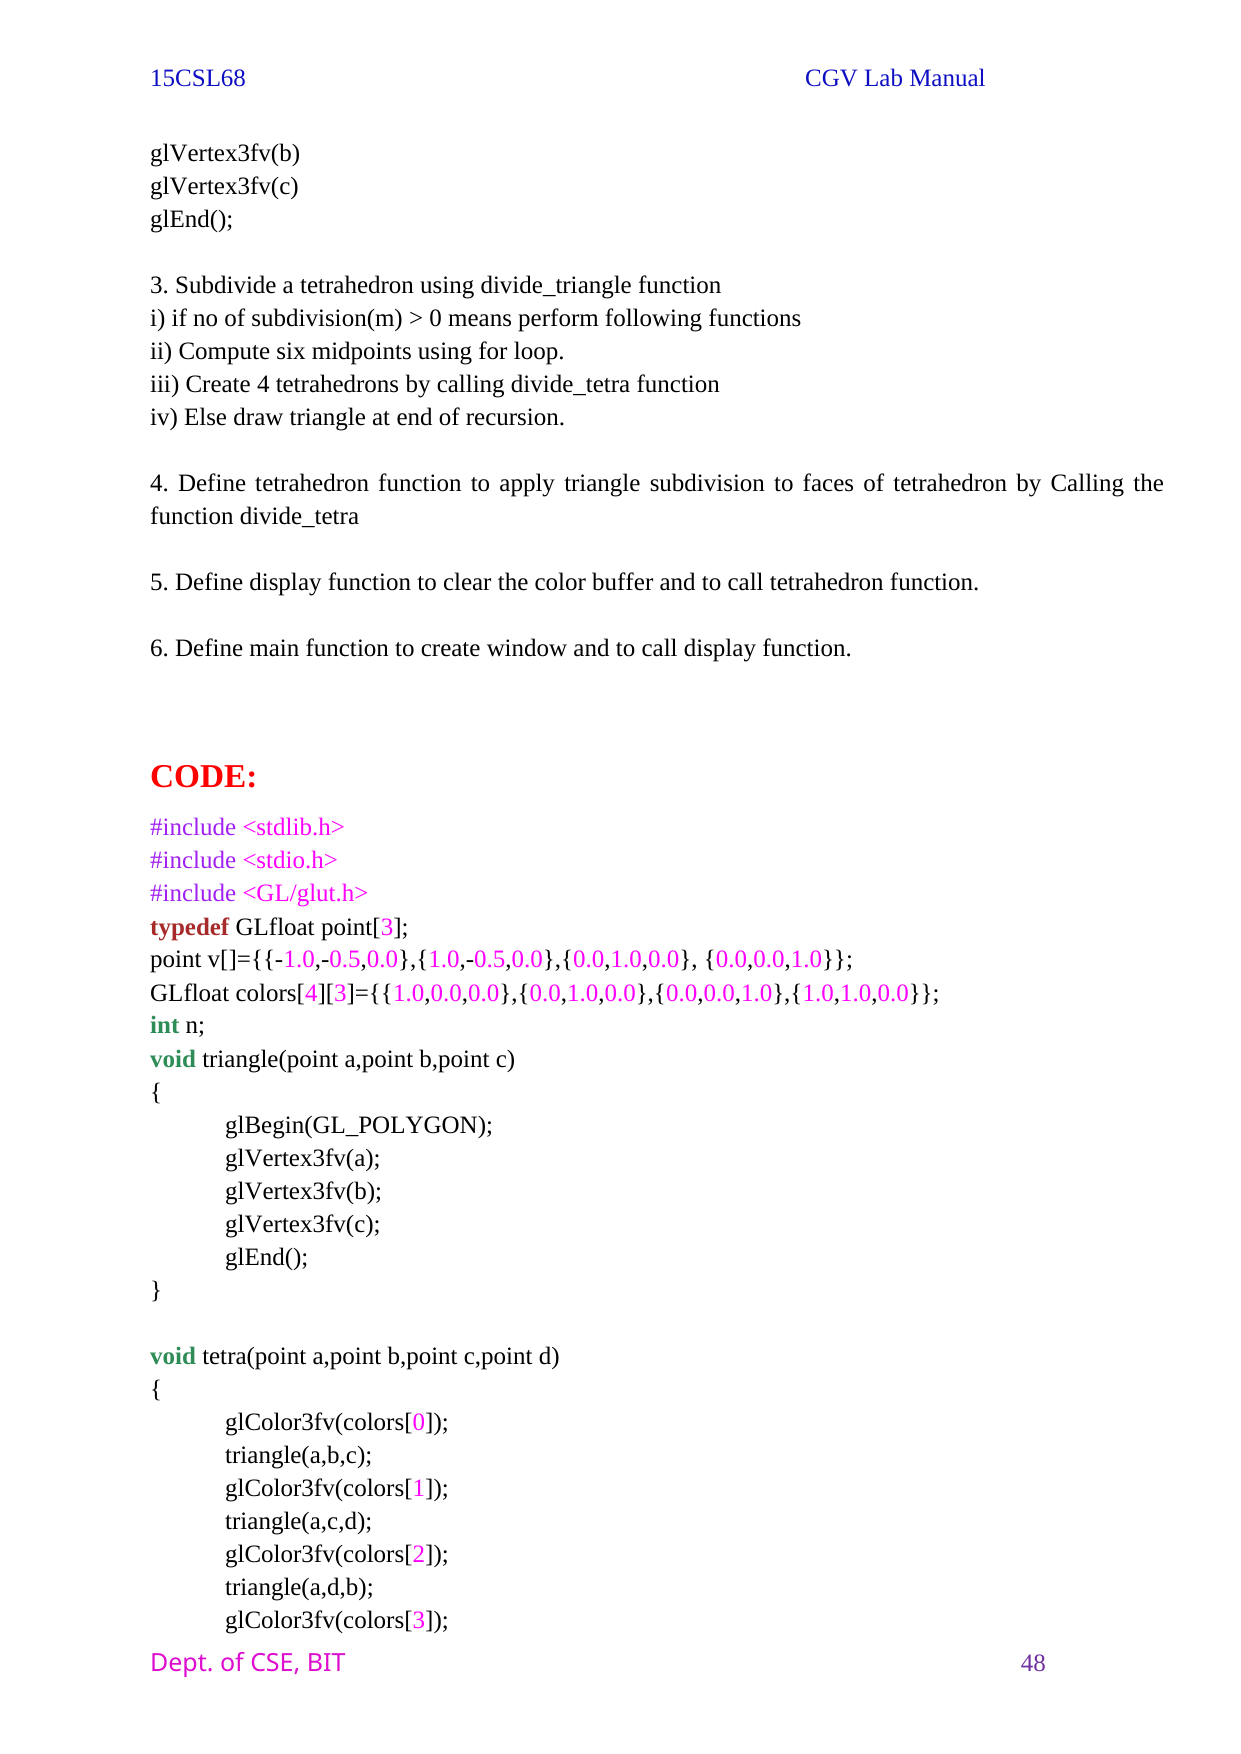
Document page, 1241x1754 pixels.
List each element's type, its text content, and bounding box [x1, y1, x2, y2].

text typedef GLfloat point[3]; [150, 912, 1165, 940]
text GLfloat colors[4][3]={{1.0,0.0,0.0},{0.0,1.0,0.0},{0.0,0.0,1.0},{1.0,1.0,0.0}}; [150, 978, 1165, 1006]
text glEnd(); [225, 1242, 1165, 1271]
text glColor3fv(colors[2]); [225, 1539, 1165, 1568]
text i) if no of subdivision(m) > 0 means perform following functions [150, 303, 1165, 332]
text glVertex3fv(b) [150, 138, 1165, 167]
text point v[]={{-1.0,-0.5,0.0},{1.0,-0.5,0.0},{0.0,1.0,0.0}, {0.0,0.0,1.0}}; [150, 944, 1165, 973]
text glColor3fv(colors[1]); [225, 1473, 1165, 1502]
text #include <stdlib.h> [150, 812, 1165, 841]
text void triangle(point a,point b,point c) [150, 1044, 1165, 1072]
text #include <GL/glut.h> [150, 878, 1165, 907]
text } [150, 1275, 1165, 1303]
text glEnd(); [150, 204, 1165, 233]
text glColor3fv(colors[3]); [225, 1605, 1165, 1634]
text ii) Compute six midpoints using for loop. [150, 336, 1165, 365]
text iv) Else draw triangle at end of recursion. [150, 402, 1165, 431]
text { [150, 1374, 1165, 1403]
text triangle(a,c,d); [225, 1506, 1165, 1535]
text 5. Define display function to clear the color buffer and to call tetrahedron function. [150, 567, 1165, 596]
text glVertex3fv(a); [225, 1143, 1165, 1171]
text triangle(a,b,c); [225, 1440, 1165, 1469]
text 4. Define tetrahedron function to apply triangle subdivision to faces of tetrahedron by Calling the function divide_tetra [150, 468, 1165, 530]
text #include <stdio.h> [150, 846, 1165, 874]
text glBegin(GL_POLYGON); [225, 1110, 1165, 1138]
text { [150, 1077, 1165, 1105]
text glColor3fv(colors[0]); [225, 1407, 1165, 1436]
text iii) Create 4 tetrahedrons by calling divide_tetra function [150, 369, 1165, 398]
text glVertex3fv(b); [225, 1176, 1165, 1204]
text 6. Define main function to create window and to call display function. [150, 633, 1165, 662]
text triangle(a,d,b); [225, 1572, 1165, 1601]
text void tetra(point a,point b,point c,point d) [150, 1341, 1165, 1369]
text 3. Subdivide a tetrahedron using divide_triangle function [150, 270, 1165, 299]
text glVertex3fv(c) [150, 171, 1165, 200]
list CODE: [150, 756, 1165, 794]
text glVertex3fv(c); [225, 1209, 1165, 1237]
text int n; [150, 1011, 1165, 1039]
